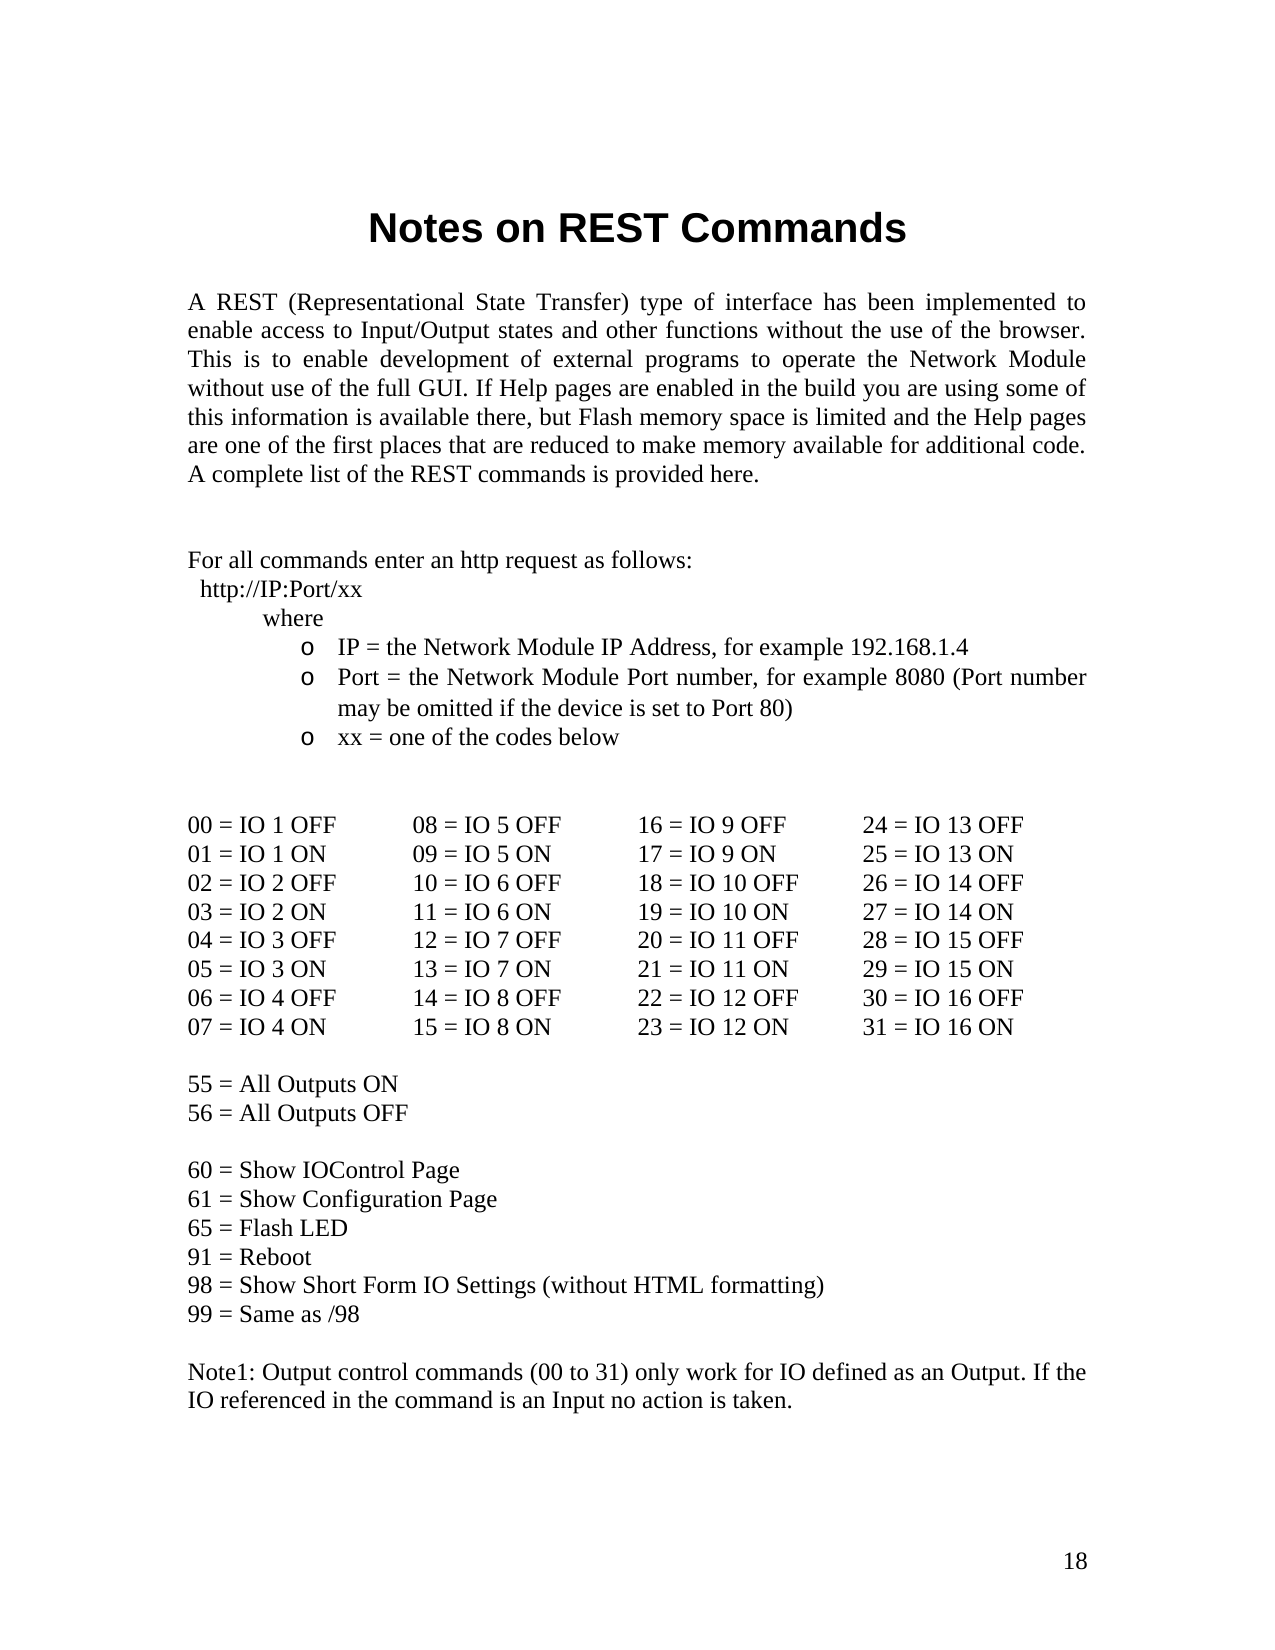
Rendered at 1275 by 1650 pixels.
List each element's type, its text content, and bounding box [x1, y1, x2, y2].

text 61 = Show Configuration Page [187, 1184, 1087, 1213]
text 98 = Show Short Form IO Settings (without HTML formatting) [187, 1270, 1087, 1299]
text 00 = IO 1 OFF 08 = IO 5 OFF 16 = IO 9 OFF 24 = IO 13 OFF [187, 810, 1087, 839]
text 01 = IO 1 ON 09 = IO 5 ON 17 = IO 9 ON 25 = IO 13 ON [187, 839, 1087, 868]
text For all commands enter an http request as follows: [187, 545, 1087, 574]
text 04 = IO 3 OFF 12 = IO 7 OFF 20 = IO 11 OFF 28 = IO 15 OFF [187, 925, 1087, 954]
text http://IP:Port/xx [187, 574, 1087, 603]
subtitle Notes on REST Commands [187, 204, 1087, 252]
text 65 = Flash LED [187, 1213, 1087, 1242]
text 99 = Same as /98 [187, 1299, 1087, 1328]
list IP = the Network Module IP Address, for example 192.168.1.4 [300, 632, 1087, 662]
text 06 = IO 4 OFF 14 = IO 8 OFF 22 = IO 12 OFF 30 = IO 16 OFF [187, 983, 1087, 1012]
text 03 = IO 2 ON 11 = IO 6 ON 19 = IO 10 ON 27 = IO 14 ON [187, 897, 1087, 925]
text A REST (Representational State Transfer) type of interface has been implemented to enable access to Input/Output states and other functions without the use of the browser. This is to enable development of external programs to operate the Network Module without use of the full GUI. If Help pages are enabled in the build you are using some of this information is available there, but Flash memory space is limited and the Help pages are one of the first places that are reduced to make memory available for additional code. A complete list of the REST commands is provided here. [187, 287, 1087, 488]
text 05 = IO 3 ON 13 = IO 7 ON 21 = IO 11 ON 29 = IO 15 ON [187, 954, 1087, 983]
text Note1: Output control commands (00 to 31) only work for IO defined as an Output. If the IO referenced in the command is an Input no action is taken. [187, 1357, 1087, 1414]
text where [262, 603, 1087, 632]
text 07 = IO 4 ON 15 = IO 8 ON 23 = IO 12 ON 31 = IO 16 ON [187, 1012, 1087, 1040]
text 55 = All Outputs ON [187, 1069, 1087, 1098]
text 56 = All Outputs OFF [187, 1098, 1087, 1127]
text 91 = Reboot [187, 1242, 1087, 1270]
list xx = one of the codes below [300, 722, 1087, 753]
text 60 = Show IOControl Page [187, 1155, 1087, 1184]
text 02 = IO 2 OFF 10 = IO 6 OFF 18 = IO 10 OFF 26 = IO 14 OFF [187, 868, 1087, 897]
list Port = the Network Module Port number, for example 8080 (Port number may be omitted if the device is set to Port 80) [300, 662, 1087, 722]
